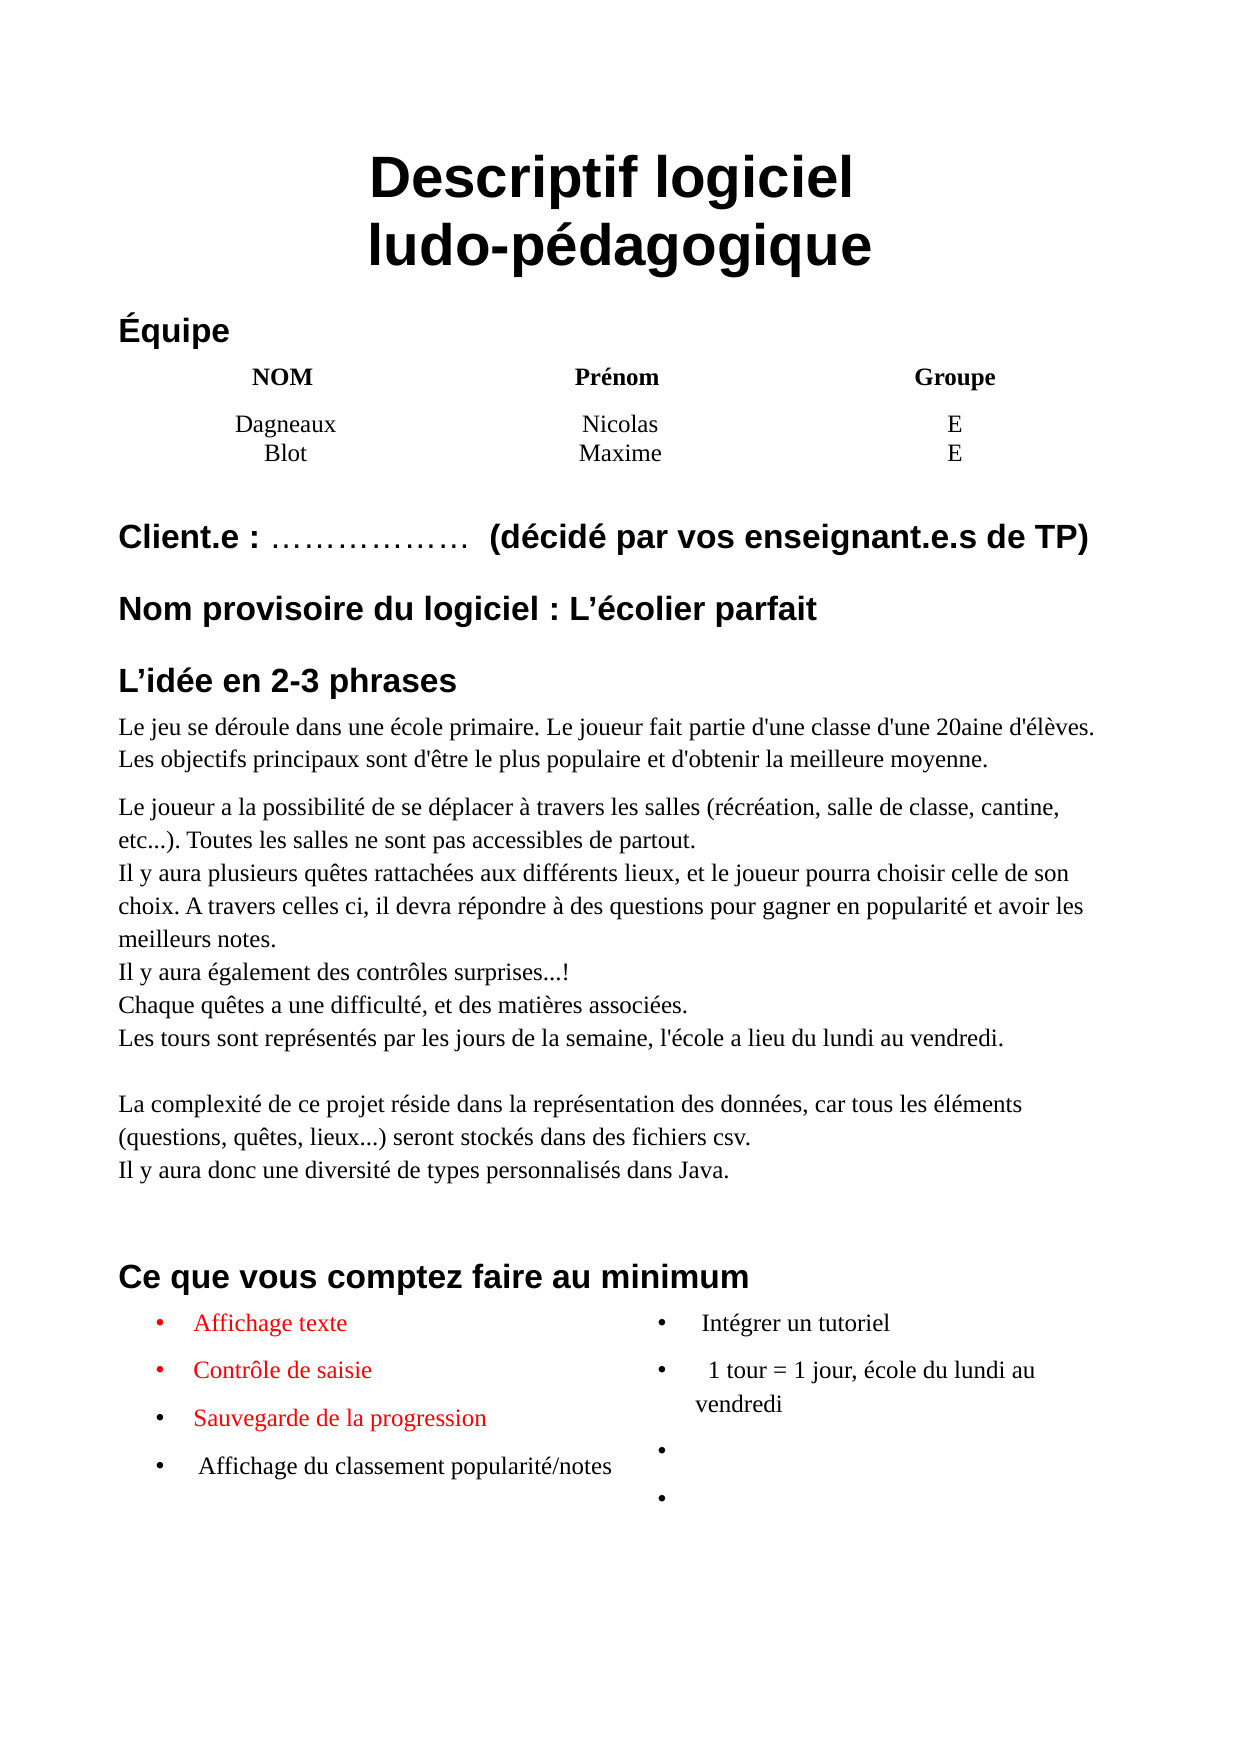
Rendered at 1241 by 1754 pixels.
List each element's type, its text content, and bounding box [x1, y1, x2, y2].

table_cell Dagneaux [118, 409, 453, 438]
subtitle L’idée en 2-3 phrases [118, 660, 1122, 699]
table_cell Blot [118, 438, 453, 467]
table_header Prénom [453, 362, 787, 409]
table_header Groupe [788, 362, 1122, 409]
subtitle Client.e : ……………… (décidé par vos enseignant.e.s de TP) [118, 516, 1122, 555]
list Affichage texte [156, 1308, 620, 1337]
text La complexité de ce projet réside dans la représentation des données, car tous les éléments (questions, quêtes, lieux...) seront stockés dans des fichiers csv. [118, 1089, 1122, 1151]
list Sauvegarde de la progression [156, 1403, 620, 1432]
text Les tours sont représentés par les jours de la semaine, l'école a lieu du lundi au vendredi. [118, 1023, 1122, 1052]
list Intégrer un tutoriel [658, 1308, 1122, 1337]
table_cell Maxime [453, 438, 787, 467]
list Contrôle de saisie [156, 1356, 620, 1384]
text Chaque quêtes a une difficulté, et des matières associées. [118, 990, 1122, 1019]
list Affichage du classement popularité/notes [156, 1451, 620, 1479]
text Le joueur a la possibilité de se déplacer à travers les salles (récréation, salle de classe, cantine, etc...). Toutes les salles ne sont pas accessibles de partout. [118, 792, 1122, 854]
table_cell E [788, 409, 1122, 438]
title Descriptif logiciel ludo-pédagogique [118, 143, 1122, 277]
subtitle Nom provisoire du logiciel : L’écolier parfait [118, 588, 1122, 627]
table_cell Nicolas [453, 409, 787, 438]
text Il y aura également des contrôles surprises...! [118, 957, 1122, 986]
subtitle Équipe [118, 311, 1122, 349]
table_cell E [788, 438, 1122, 467]
subtitle Ce que vous comptez faire au minimum [118, 1257, 1122, 1296]
text Il y aura donc une diversité de types personnalisés dans Java. [118, 1155, 1122, 1184]
text Le jeu se déroule dans une école primaire. Le joueur fait partie d'une classe d'une 20aine d'élèves. Les objectifs principaux sont d'être le plus populaire et d'obtenir la meilleure moyenne. [118, 712, 1122, 773]
text Il y aura plusieurs quêtes rattachées aux différents lieux, et le joueur pourra choisir celle de son choix. A travers celles ci, il devra répondre à des questions pour gagner en popularité et avoir les meilleurs notes. [118, 858, 1122, 953]
table_header NOM [118, 362, 453, 409]
list 1 tour = 1 jour, école du lundi au vendredi [658, 1356, 1122, 1417]
